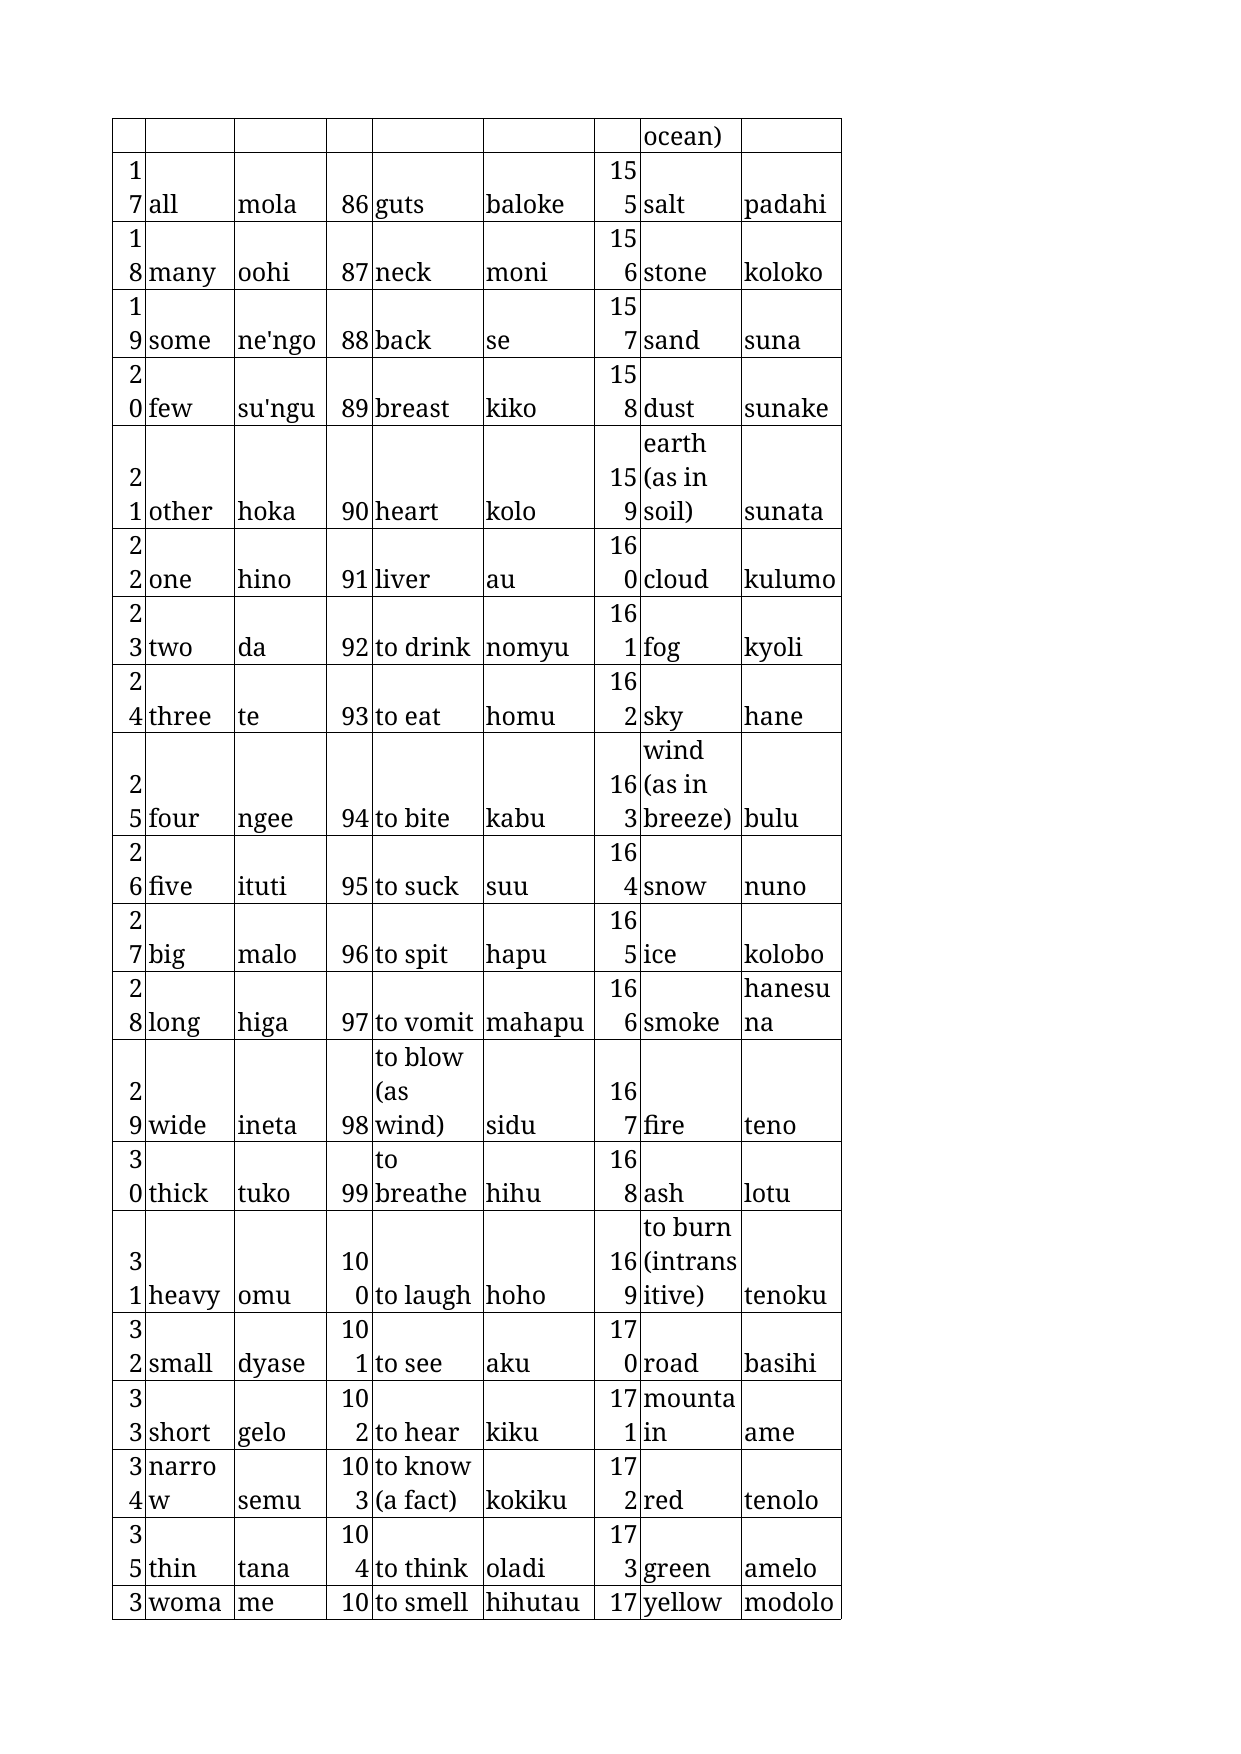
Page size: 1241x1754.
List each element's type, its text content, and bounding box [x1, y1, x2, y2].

table_cell 100 [327, 1211, 372, 1312]
table_cell malo [235, 904, 326, 971]
table_cell 35 [113, 1518, 145, 1585]
table_cell 33 [113, 1381, 145, 1448]
table_cell teno [742, 1040, 841, 1141]
table_cell narrow [146, 1450, 234, 1517]
table_cell lotu [742, 1142, 841, 1210]
table_cell 93 [327, 665, 372, 732]
table_cell bulu [742, 733, 841, 834]
table_cell small [146, 1313, 234, 1380]
table_cell 31 [113, 1211, 145, 1312]
table_cell 28 [113, 972, 145, 1039]
table_cell 173 [595, 1518, 640, 1585]
table_cell many [146, 222, 234, 289]
table_cell mahapu [484, 972, 594, 1039]
table_cell hanesuna [742, 972, 841, 1039]
table_cell oladi [484, 1518, 594, 1585]
table_cell 101 [327, 1313, 372, 1380]
table_cell smoke [641, 972, 741, 1039]
table_cell 172 [595, 1450, 640, 1517]
table_cell to suck [373, 836, 483, 903]
table_cell 18 [113, 222, 145, 289]
table_cell 163 [595, 733, 640, 834]
table_cell ngee [235, 733, 326, 834]
table_cell 26 [113, 836, 145, 903]
table_cell breast [373, 358, 483, 425]
table_cell te [235, 665, 326, 732]
table_cell hoho [484, 1211, 594, 1312]
table_cell nomyu [484, 597, 594, 664]
table_cell tenolo [742, 1450, 841, 1517]
table_cell 17 [113, 153, 145, 221]
table_cell 97 [327, 972, 372, 1039]
table_cell 87 [327, 222, 372, 289]
table_cell 10 [327, 1586, 372, 1619]
table_cell neck [373, 222, 483, 289]
table_cell suu [484, 836, 594, 903]
table_cell [327, 119, 372, 152]
table_cell au [484, 529, 594, 596]
table_cell ash [641, 1142, 741, 1210]
table_cell ineta [235, 1040, 326, 1141]
table_cell 32 [113, 1313, 145, 1380]
table_cell other [146, 426, 234, 527]
table_cell to burn (intransitive) [641, 1211, 741, 1312]
table_cell [146, 119, 234, 152]
table_cell semu [235, 1450, 326, 1517]
table_cell 159 [595, 426, 640, 527]
table_cell suna [742, 290, 841, 357]
table_cell big [146, 904, 234, 971]
table_cell two [146, 597, 234, 664]
table_cell green [641, 1518, 741, 1585]
table_cell ice [641, 904, 741, 971]
table_cell three [146, 665, 234, 732]
table_cell sidu [484, 1040, 594, 1141]
table_cell short [146, 1381, 234, 1448]
table_cell 91 [327, 529, 372, 596]
table_cell to see [373, 1313, 483, 1380]
table_cell 104 [327, 1518, 372, 1585]
table_cell basihi [742, 1313, 841, 1380]
table_cell to know (a fact) [373, 1450, 483, 1517]
table_cell 21 [113, 426, 145, 527]
table_cell kokiku [484, 1450, 594, 1517]
table_cell road [641, 1313, 741, 1380]
table_cell amelo [742, 1518, 841, 1585]
table_cell [595, 119, 640, 152]
table_cell few [146, 358, 234, 425]
table_cell all [146, 153, 234, 221]
table_cell se [484, 290, 594, 357]
table_cell 22 [113, 529, 145, 596]
table_cell 29 [113, 1040, 145, 1141]
table_cell one [146, 529, 234, 596]
table_cell 96 [327, 904, 372, 971]
table_cell guts [373, 153, 483, 221]
table_cell 166 [595, 972, 640, 1039]
table_cell hapu [484, 904, 594, 971]
table_cell liver [373, 529, 483, 596]
table_cell hino [235, 529, 326, 596]
table_cell padahi [742, 153, 841, 221]
table_cell 24 [113, 665, 145, 732]
table_cell 156 [595, 222, 640, 289]
table_cell 98 [327, 1040, 372, 1141]
table_cell 95 [327, 836, 372, 903]
table_cell 89 [327, 358, 372, 425]
table_cell dyase [235, 1313, 326, 1380]
table_cell higa [235, 972, 326, 1039]
table_cell 157 [595, 290, 640, 357]
table_cell five [146, 836, 234, 903]
table_cell 25 [113, 733, 145, 834]
table_cell da [235, 597, 326, 664]
table_cell sunake [742, 358, 841, 425]
table_cell to drink [373, 597, 483, 664]
table_cell nuno [742, 836, 841, 903]
table_cell baloke [484, 153, 594, 221]
table_cell 36 [113, 1586, 145, 1619]
table_cell salt [641, 153, 741, 221]
table_cell to laugh [373, 1211, 483, 1312]
table_cell ocean) [641, 119, 741, 152]
table_cell tana [235, 1518, 326, 1585]
table_cell modolo [742, 1586, 841, 1619]
table_cell kyoli [742, 597, 841, 664]
table_cell 158 [595, 358, 640, 425]
table_cell earth (as in soil) [641, 426, 741, 527]
table_cell 170 [595, 1313, 640, 1380]
table_cell 167 [595, 1040, 640, 1141]
table_cell snow [641, 836, 741, 903]
table_cell 169 [595, 1211, 640, 1312]
table_cell [113, 119, 145, 152]
table_cell woman [146, 1586, 234, 1619]
table_cell back [373, 290, 483, 357]
table_cell sky [641, 665, 741, 732]
table_cell ituti [235, 836, 326, 903]
table_cell thin [146, 1518, 234, 1585]
table_cell ne'ngo [235, 290, 326, 357]
table_cell 164 [595, 836, 640, 903]
table_cell kulumo [742, 529, 841, 596]
table_cell su'ngu [235, 358, 326, 425]
table_cell 168 [595, 1142, 640, 1210]
table_cell to spit [373, 904, 483, 971]
table_cell 92 [327, 597, 372, 664]
table_cell 27 [113, 904, 145, 971]
table_cell kolobo [742, 904, 841, 971]
table_cell 162 [595, 665, 640, 732]
table_cell 30 [113, 1142, 145, 1210]
table_cell fog [641, 597, 741, 664]
table_cell [373, 119, 483, 152]
table_cell thick [146, 1142, 234, 1210]
table_cell to eat [373, 665, 483, 732]
table_cell mola [235, 153, 326, 221]
table_cell 20 [113, 358, 145, 425]
table_cell moni [484, 222, 594, 289]
table_cell hihutau [484, 1586, 594, 1619]
table_cell 90 [327, 426, 372, 527]
table_cell heavy [146, 1211, 234, 1312]
table_cell to blow (as wind) [373, 1040, 483, 1141]
table_cell stone [641, 222, 741, 289]
table_cell kolo [484, 426, 594, 527]
table_cell dust [641, 358, 741, 425]
table_cell red [641, 1450, 741, 1517]
table_cell gelo [235, 1381, 326, 1448]
table_cell 103 [327, 1450, 372, 1517]
table_cell 171 [595, 1381, 640, 1448]
table_cell kiku [484, 1381, 594, 1448]
table_cell 94 [327, 733, 372, 834]
table_cell 88 [327, 290, 372, 357]
table_cell heart [373, 426, 483, 527]
table_cell some [146, 290, 234, 357]
table_cell wide [146, 1040, 234, 1141]
table_cell 23 [113, 597, 145, 664]
table_cell to hear [373, 1381, 483, 1448]
table_cell sand [641, 290, 741, 357]
table_cell 102 [327, 1381, 372, 1448]
table_cell [742, 119, 841, 152]
table_cell mountain [641, 1381, 741, 1448]
table_cell kiko [484, 358, 594, 425]
table_cell 86 [327, 153, 372, 221]
table_cell to smell [373, 1586, 483, 1619]
table_cell tuko [235, 1142, 326, 1210]
table_cell ame [742, 1381, 841, 1448]
table_cell yellow [641, 1586, 741, 1619]
table_cell 155 [595, 153, 640, 221]
table_cell long [146, 972, 234, 1039]
table_cell to think [373, 1518, 483, 1585]
table_cell hoka [235, 426, 326, 527]
table_cell fire [641, 1040, 741, 1141]
table_cell [484, 119, 594, 152]
table_cell homu [484, 665, 594, 732]
table_cell 34 [113, 1450, 145, 1517]
table_cell to bite [373, 733, 483, 834]
table_cell 19 [113, 290, 145, 357]
table_cell 165 [595, 904, 640, 971]
table_cell me [235, 1586, 326, 1619]
table_cell tenoku [742, 1211, 841, 1312]
table_cell [235, 119, 326, 152]
table_cell to vomit [373, 972, 483, 1039]
table_cell wind (as in breeze) [641, 733, 741, 834]
table_cell 161 [595, 597, 640, 664]
table_cell sunata [742, 426, 841, 527]
table_cell kabu [484, 733, 594, 834]
table_cell hihu [484, 1142, 594, 1210]
table_cell 17 [595, 1586, 640, 1619]
table_cell omu [235, 1211, 326, 1312]
table_cell 99 [327, 1142, 372, 1210]
table_cell 160 [595, 529, 640, 596]
table_cell hane [742, 665, 841, 732]
table_cell to breathe [373, 1142, 483, 1210]
table_cell koloko [742, 222, 841, 289]
table_cell four [146, 733, 234, 834]
table_cell oohi [235, 222, 326, 289]
table_cell aku [484, 1313, 594, 1380]
table_cell cloud [641, 529, 741, 596]
